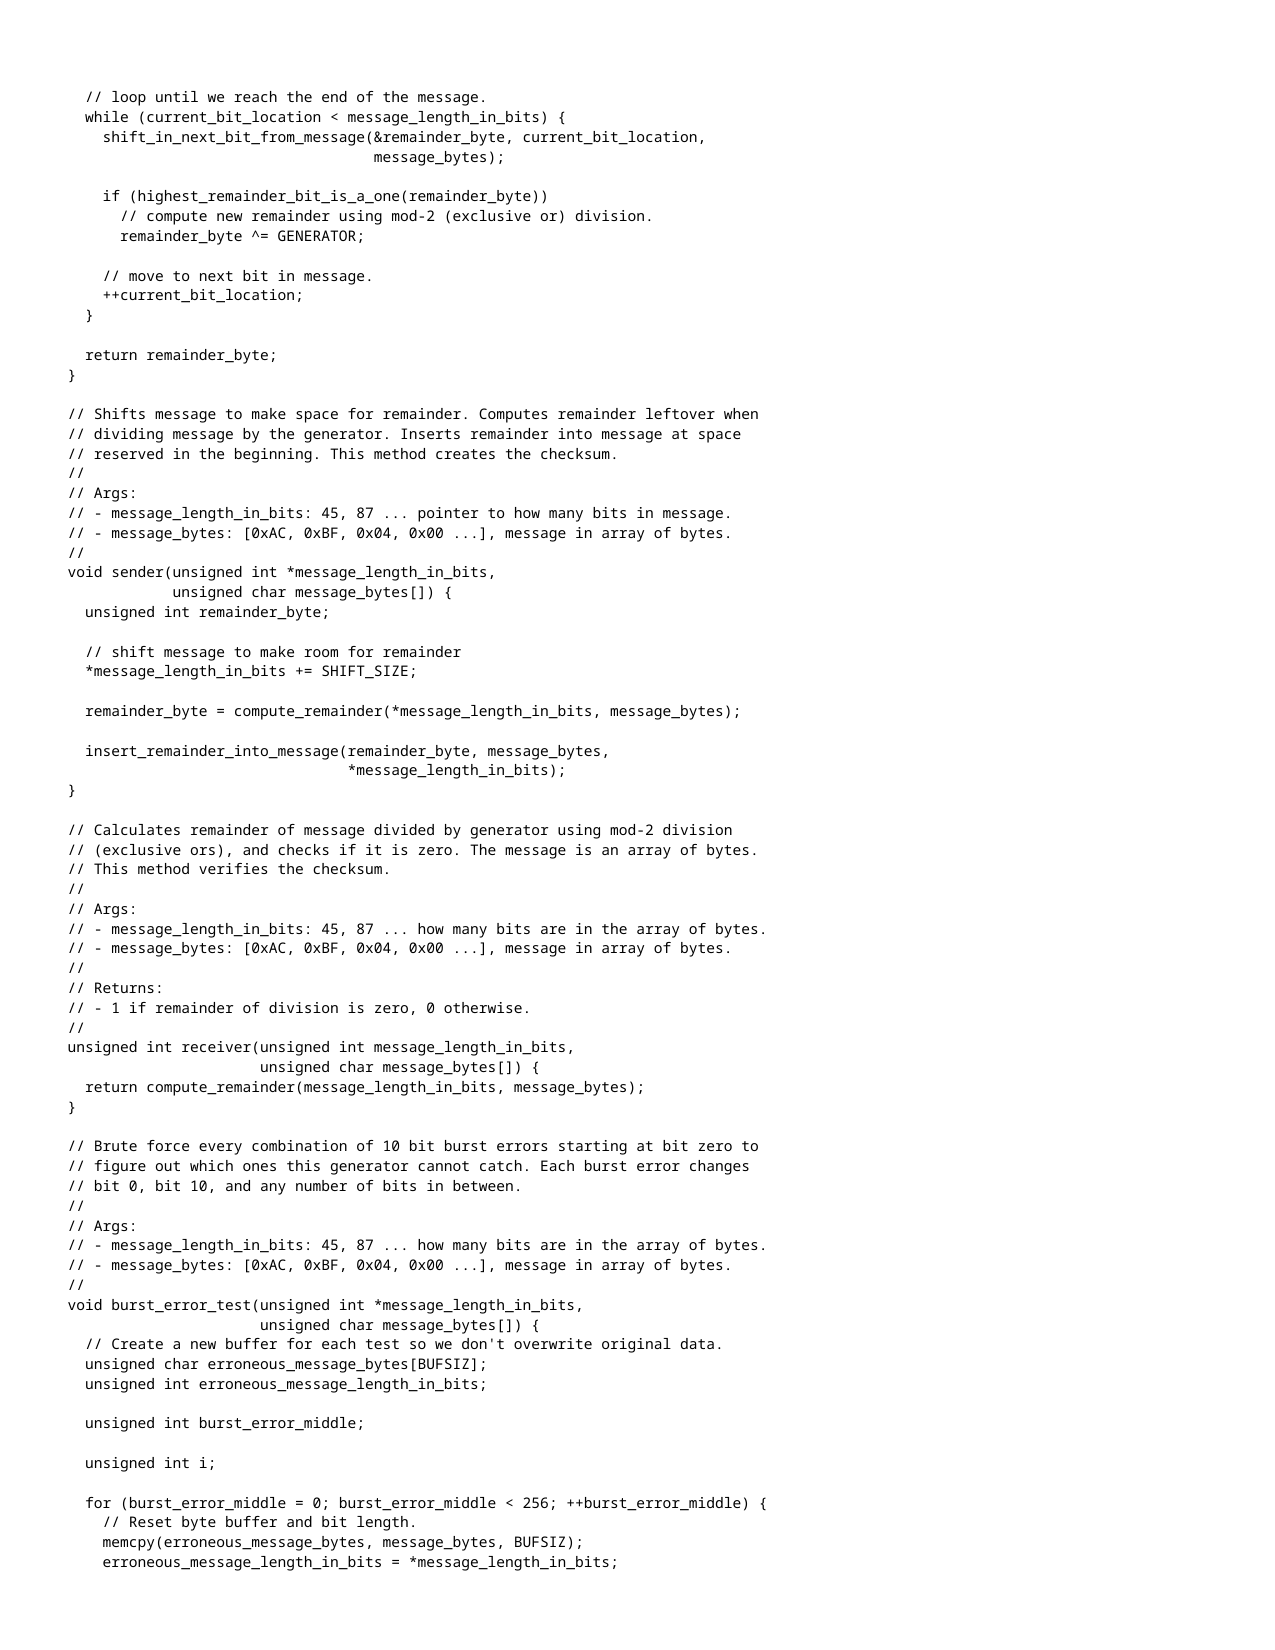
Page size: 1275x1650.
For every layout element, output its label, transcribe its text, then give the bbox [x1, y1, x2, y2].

text // loop until we reach the end of the message. [67, 87, 1207, 107]
text // This method verifies the checksum. [67, 859, 1207, 879]
text if (highest_remainder_bit_is_a_one(remainder_byte)) [67, 186, 1207, 206]
text // [67, 958, 1207, 978]
text erroneous_message_length_in_bits = *message_length_in_bits; [67, 1552, 1207, 1572]
text ++current_bit_location; [67, 285, 1207, 305]
text unsigned int receiver(unsigned int message_length_in_bits, [67, 1037, 1207, 1057]
text // - message_bytes: [0xAC, 0xBF, 0x04, 0x00 ...], message in array of bytes. [67, 523, 1207, 542]
text memcpy(erroneous_message_bytes, message_bytes, BUFSIZ); [67, 1532, 1207, 1552]
text // Args: [67, 1215, 1207, 1235]
text } [67, 1097, 1207, 1116]
text // Brute force every combination of 10 bit burst errors starting at bit zero to [67, 1136, 1207, 1156]
text } [67, 364, 1207, 384]
text *message_length_in_bits); [67, 760, 1207, 780]
text unsigned char message_bytes[]) { [67, 582, 1207, 602]
text // (exclusive ors), and checks if it is zero. The message is an array of bytes. [67, 839, 1207, 859]
text insert_remainder_into_message(remainder_byte, message_bytes, [67, 740, 1207, 760]
text // move to next bit in message. [67, 265, 1207, 285]
text // reserved in the beginning. This method creates the checksum. [67, 443, 1207, 463]
text // Args: [67, 899, 1207, 918]
text // [67, 463, 1207, 483]
text while (current_bit_location < message_length_in_bits) { [67, 107, 1207, 127]
text // [67, 1196, 1207, 1215]
text // - 1 if remainder of division is zero, 0 otherwise. [67, 998, 1207, 1017]
text // figure out which ones this generator cannot catch. Each burst error changes [67, 1156, 1207, 1176]
text void burst_error_test(unsigned int *message_length_in_bits, [67, 1294, 1207, 1314]
text remainder_byte = compute_remainder(*message_length_in_bits, message_bytes); [67, 701, 1207, 721]
text // Shifts message to make space for remainder. Computes remainder leftover when [67, 404, 1207, 424]
text void sender(unsigned int *message_length_in_bits, [67, 562, 1207, 582]
text // - message_length_in_bits: 45, 87 ... pointer to how many bits in message. [67, 503, 1207, 523]
text // [67, 1017, 1207, 1037]
text unsigned int burst_error_middle; [67, 1413, 1207, 1433]
text // Calculates remainder of message divided by generator using mod-2 division [67, 819, 1207, 839]
text } [67, 305, 1207, 325]
text return compute_remainder(message_length_in_bits, message_bytes); [67, 1077, 1207, 1097]
text // - message_length_in_bits: 45, 87 ... how many bits are in the array of bytes. [67, 1235, 1207, 1255]
text // - message_bytes: [0xAC, 0xBF, 0x04, 0x00 ...], message in array of bytes. [67, 1255, 1207, 1275]
text // - message_bytes: [0xAC, 0xBF, 0x04, 0x00 ...], message in array of bytes. [67, 938, 1207, 958]
text // [67, 542, 1207, 562]
text // - message_length_in_bits: 45, 87 ... how many bits are in the array of bytes. [67, 918, 1207, 938]
text // shift message to make room for remainder [67, 641, 1207, 661]
text // Returns: [67, 978, 1207, 998]
text // [67, 879, 1207, 899]
text unsigned int erroneous_message_length_in_bits; [67, 1374, 1207, 1393]
text // dividing message by the generator. Inserts remainder into message at space [67, 424, 1207, 443]
text // bit 0, bit 10, and any number of bits in between. [67, 1176, 1207, 1196]
text unsigned char erroneous_message_bytes[BUFSIZ]; [67, 1354, 1207, 1374]
text remainder_byte ^= GENERATOR; [67, 226, 1207, 246]
text for (burst_error_middle = 0; burst_error_middle < 256; ++burst_error_middle) { [67, 1492, 1207, 1512]
text // compute new remainder using mod-2 (exclusive or) division. [67, 206, 1207, 226]
text shift_in_next_bit_from_message(&remainder_byte, current_bit_location, [67, 127, 1207, 147]
text // Reset byte buffer and bit length. [67, 1512, 1207, 1532]
text unsigned int remainder_byte; [67, 602, 1207, 622]
text *message_length_in_bits += SHIFT_SIZE; [67, 661, 1207, 681]
text } [67, 780, 1207, 800]
text unsigned char message_bytes[]) { [67, 1057, 1207, 1077]
text unsigned char message_bytes[]) { [67, 1314, 1207, 1334]
text unsigned int i; [67, 1453, 1207, 1473]
text return remainder_byte; [67, 344, 1207, 364]
text // Create a new buffer for each test so we don't overwrite original data. [67, 1334, 1207, 1354]
text // Args: [67, 483, 1207, 503]
text message_bytes); [67, 147, 1207, 166]
text // [67, 1275, 1207, 1294]
